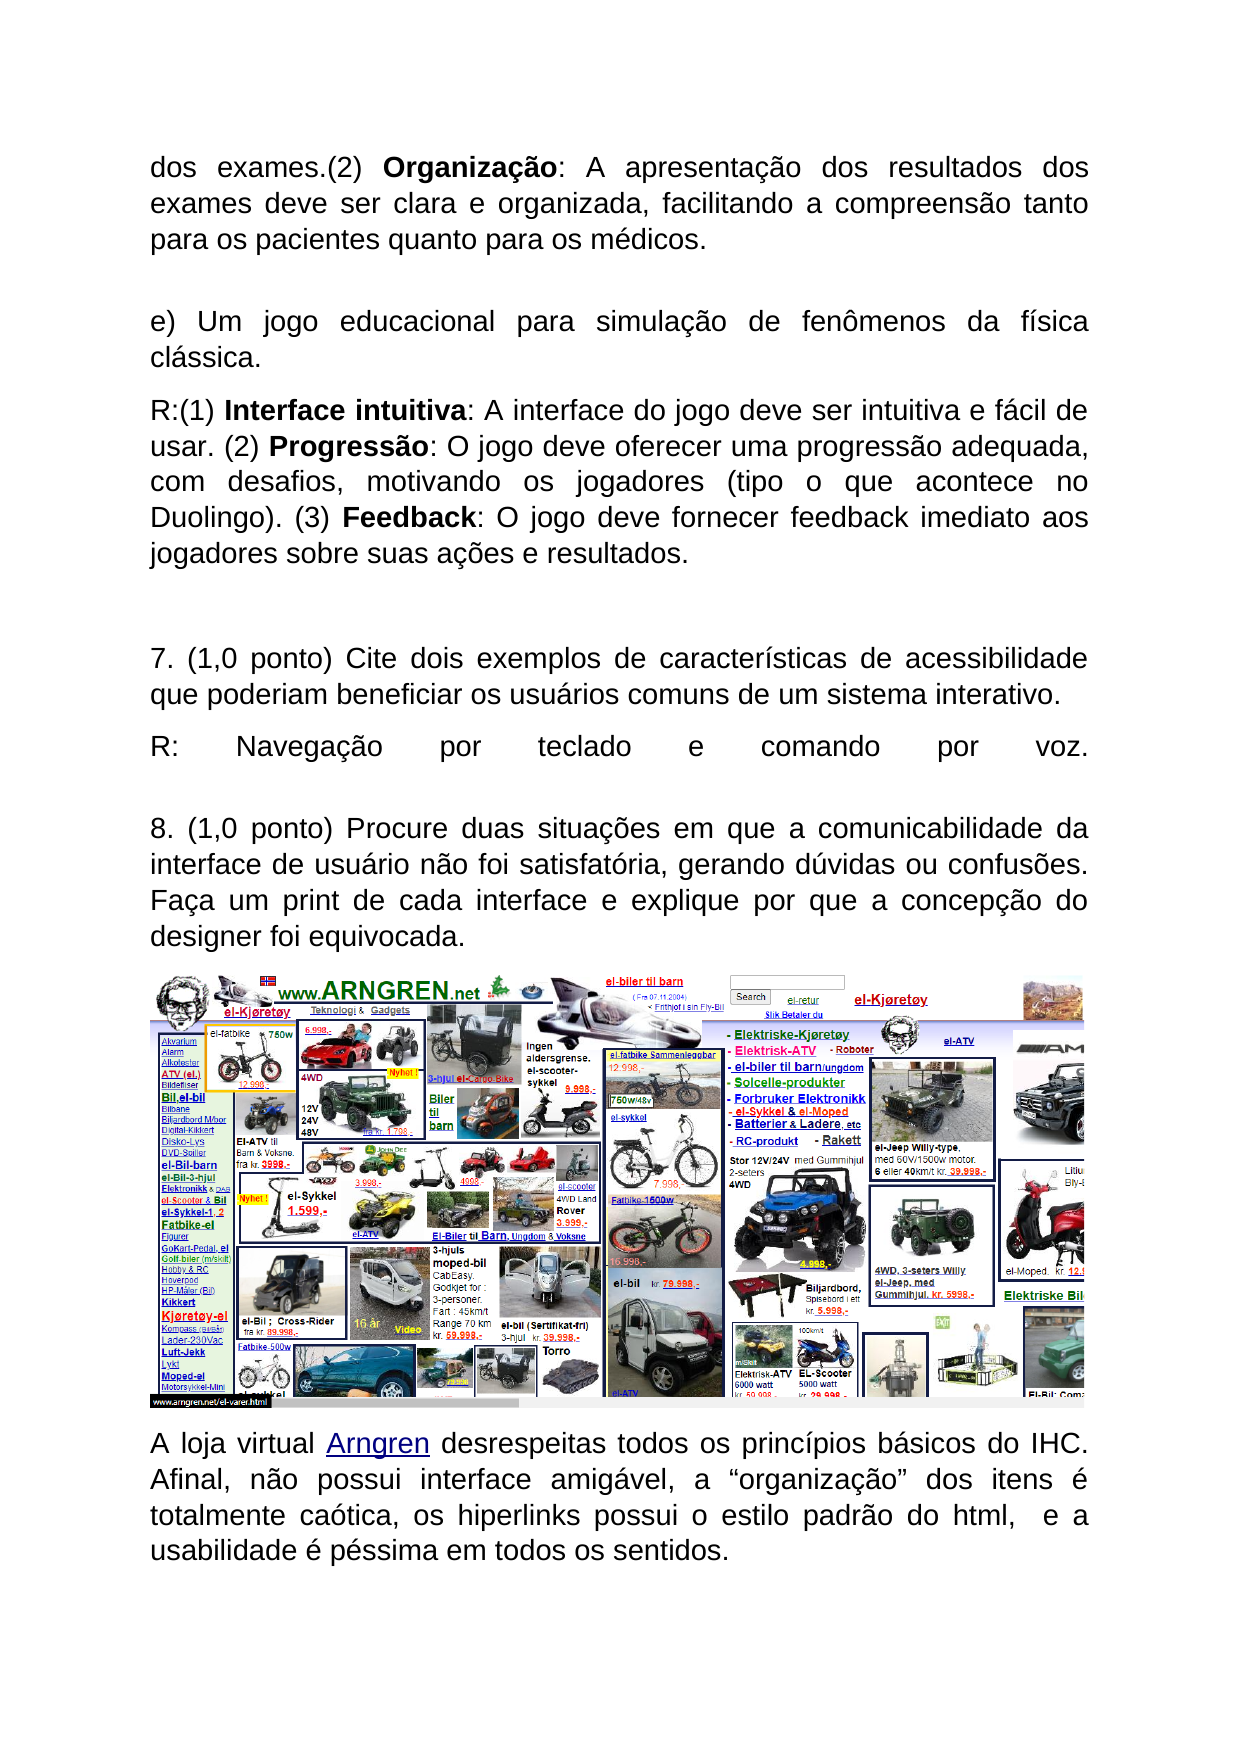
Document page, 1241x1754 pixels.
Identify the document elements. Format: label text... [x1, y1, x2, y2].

text dos exames.(2) Organização: A apresentação dos resultados dos exames deve ser clara e organizada, facilitando a compreensão tanto para os pacientes quanto para os médicos. [150, 150, 1090, 255]
text R: Navegação por teclado e comando por voz. [150, 729, 1090, 793]
text 7. (1,0 ponto) Cite dois exemplos de características de acessibilidade que poderiam beneficiar os usuários comuns de um sistema interativo. [150, 641, 1090, 711]
text e) Um jogo educacional para simulação de fenômenos da física clássica. [150, 274, 1090, 374]
text 8. (1,0 ponto) Procure duas situações em que a comunicabilidade da interface de usuário não foi satisfatória, gerando dúvidas ou confusões. Faça um print de cada interface e explique por que a concepção do designer foi equivocada. [150, 811, 1090, 952]
text A loja virtual Arngren desrespeitas todos os princípios básicos do IHC. Afinal, não possui interface amigável, a “organização” dos itens é totalmente caótica, os hiperlinks possui o estilo padrão do html, e a usabilidade é péssima em todos os sentidos. [150, 1426, 1090, 1567]
picture [150, 971, 1085, 1408]
text R:(1) Interface intuitiva: A interface do jogo deve ser intuitiva e fácil de usar. (2) Progressão: O jogo deve oferecer uma progressão adequada, com desafios, motivando os jogadores (tipo o que acontece no Duolingo). (3) Feedback: O jogo deve fornecer feedback imediato aos jogadores sobre suas ações e resultados. [150, 393, 1090, 570]
